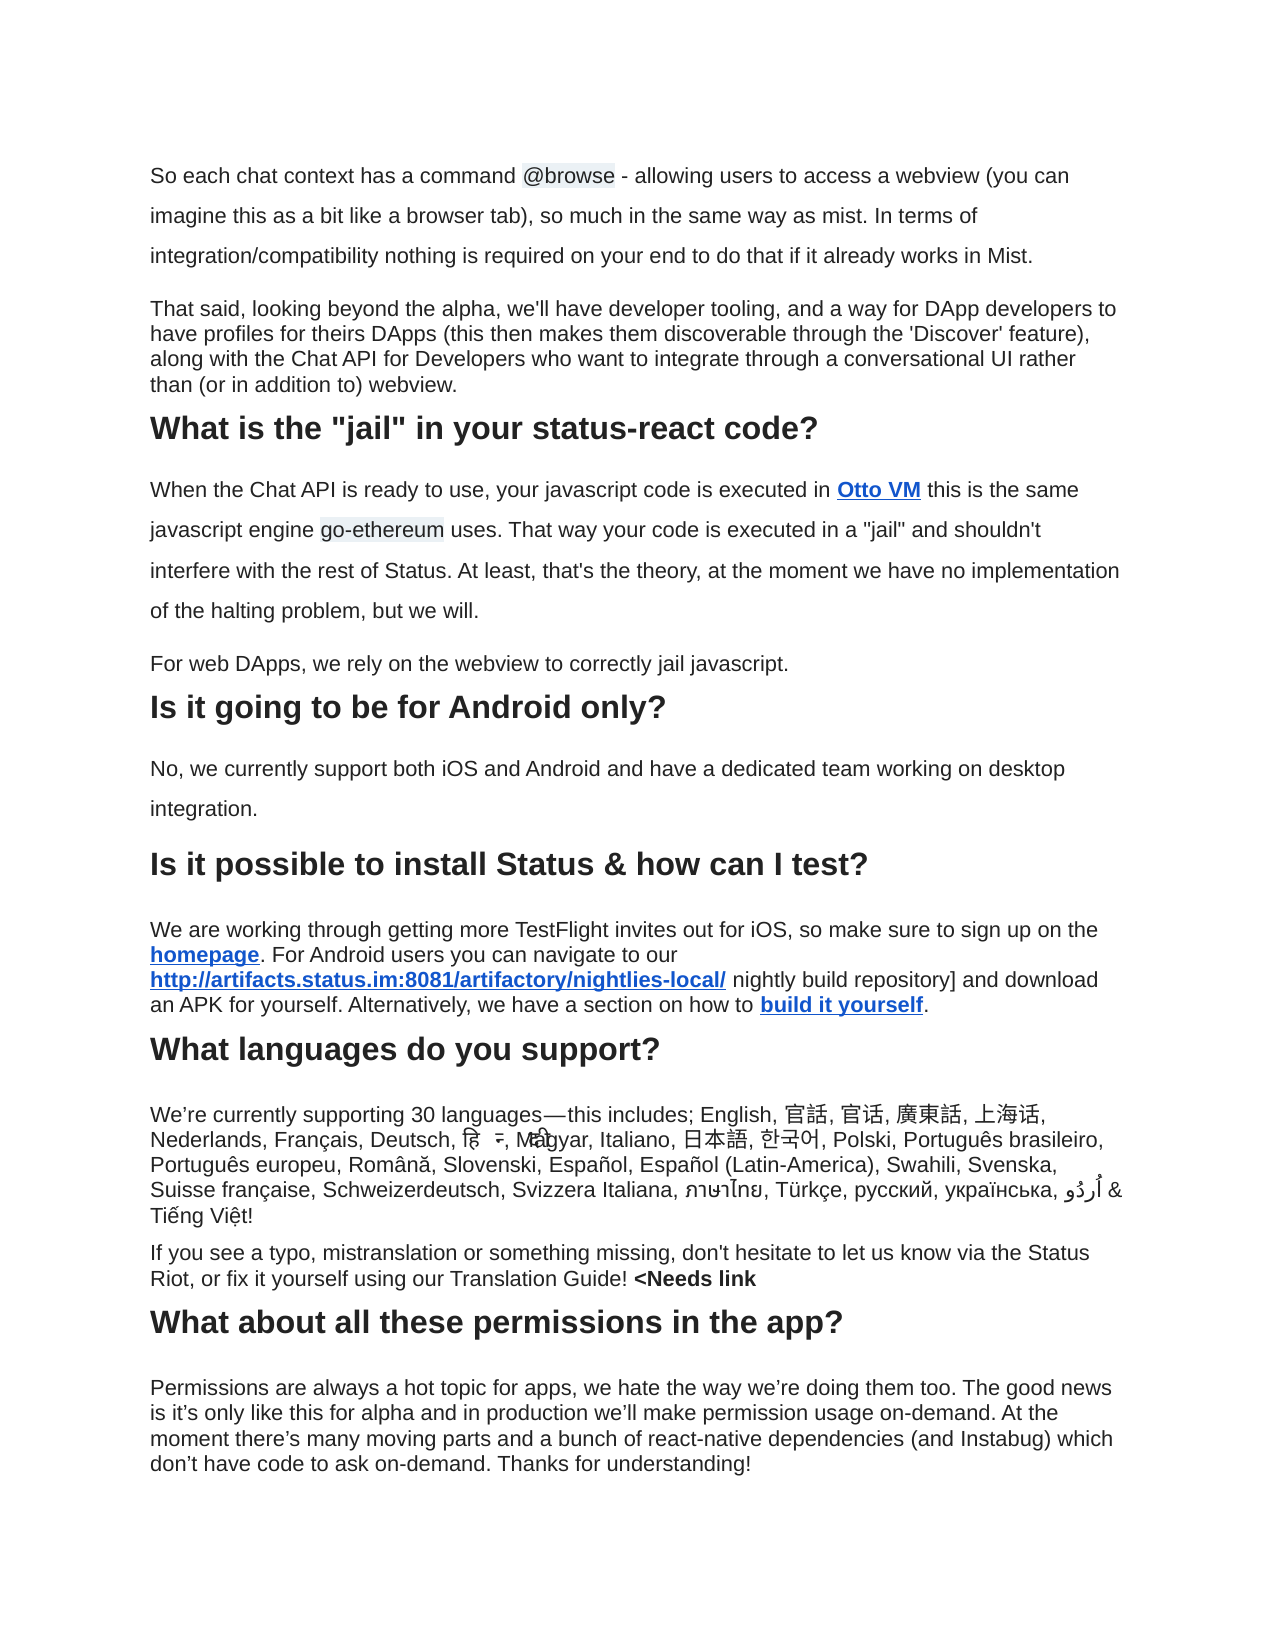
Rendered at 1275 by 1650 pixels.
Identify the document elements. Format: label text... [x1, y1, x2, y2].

subtitle When the Chat API is ready to use, your javascript code is executed in Otto VM this is the same javascript engine go-ethereum uses. That way your code is executed in a "jail" and shouldn't interfere with the rest of Status. At least, that's the theory, at the moment we have no implementation of the halting problem, but we will. [150, 464, 1125, 623]
text We’re currently supporting 30 languages — this includes; English, 官話, 官话, 廣東話, 上海话, Nederlands, Français, Deutsch, हिन्दी, Magyar, Italiano, 日本語, 한국어, Polski, Português brasileiro, Português europeu, Română, Slovenski, Español, Español (Latin-America), Swahili, Svenska, Suisse française, Schweizerdeutsch, Svizzera Italiana, ภาษาไทย, Türkçe, русский, українська, اُردُو & Tiếng Việt! [150, 1102, 1125, 1228]
subtitle What languages do you support? [150, 1017, 1125, 1067]
subtitle So each chat context has a command @browse - allowing users to access a webview (you can imagine this as a bit like a browser tab), so much in the same way as mist. In terms of integration/compatibility nothing is required on your end to do that if it already works in Mist. [150, 150, 1125, 268]
text That said, looking beyond the alpha, we'll have developer tooling, and a way for DApp developers to have profiles for theirs DApps (this then makes them discoverable through the 'Discover' feature), along with the Chat API for Developers who want to integrate through a conversational UI rather than (or in addition to) webview. [150, 296, 1125, 397]
subtitle What is the "jail" in your status-react code? [150, 397, 1125, 446]
text For web DApps, we rely on the webview to correctly jail javascript. [150, 651, 1125, 676]
subtitle Is it possible to install Status & how can I test? [150, 832, 1125, 882]
text Permissions are always a hot topic for apps, we hate the way we’re doing them too. The good news is it’s only like this for alpha and in production we’ll make permission usage on-demand. At the moment there’s many moving parts and a bunch of react-native dependencies (and Instabug) which don’t have code to ask on-demand. Thanks for understanding! [150, 1375, 1125, 1476]
text If you see a typo, mistranslation or something missing, don't hesitate to let us know via the Status Riot, or fix it yourself using our Translation Guide! <Needs link [150, 1240, 1125, 1291]
subtitle No, we currently support both iOS and Android and have a dedicated team working on desktop integration. [150, 743, 1125, 821]
text We are working through getting more TestFlight invites out for iOS, so make sure to sign up on the homepage. For Android users you can navigate to our http://artifacts.status.im:8081/artifactory/nightlies-local/ nightly build repository] and download an APK for yourself. Alternatively, we have a section on how to build it yourself. [150, 917, 1125, 1017]
subtitle Is it going to be for Android only? [150, 676, 1125, 725]
subtitle What about all these permissions in the app? [150, 1291, 1125, 1340]
